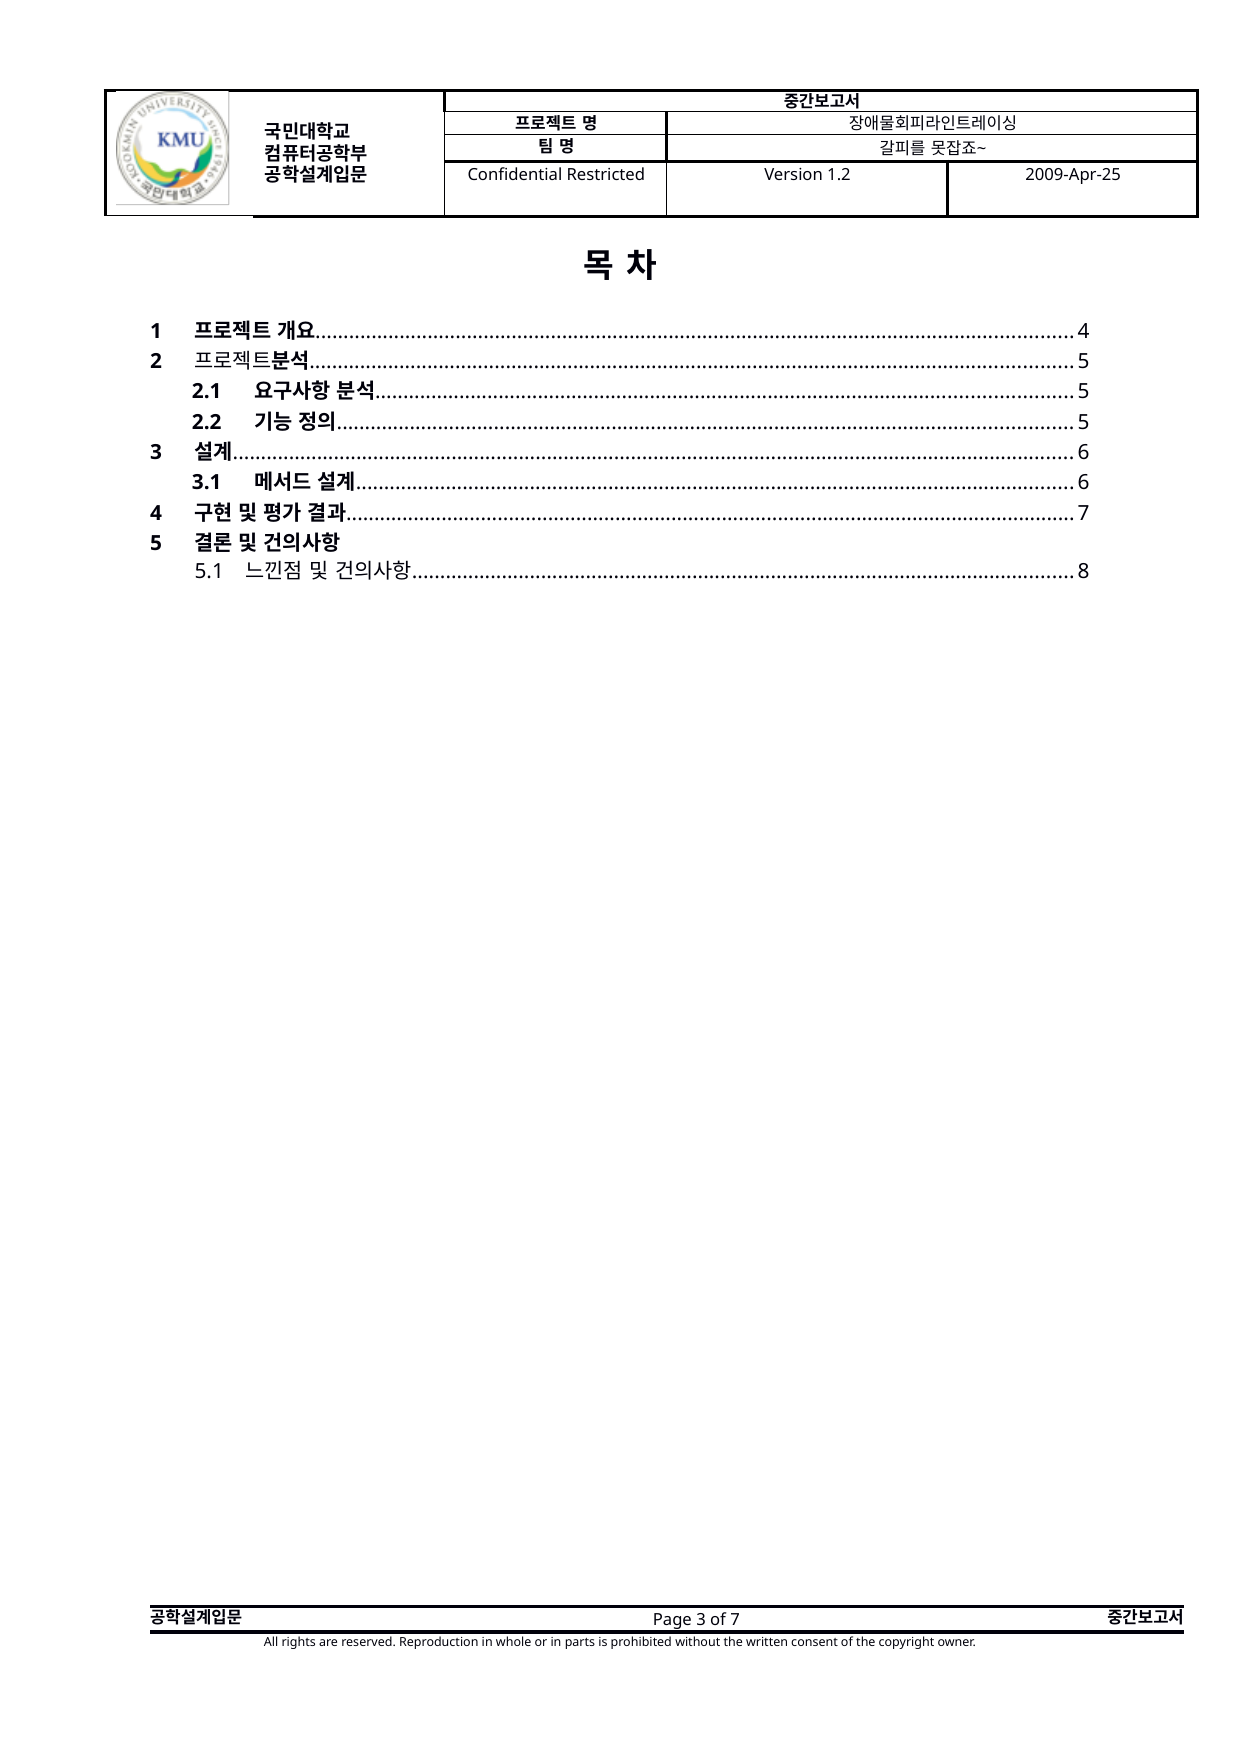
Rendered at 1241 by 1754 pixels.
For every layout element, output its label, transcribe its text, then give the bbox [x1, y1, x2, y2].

text 3 설계 6 [150, 435, 1090, 466]
text 2 프로젝트분석 5 [150, 344, 1090, 375]
text 목 차 [150, 247, 1090, 286]
text 5 결론 및 건의사항 [150, 526, 1090, 557]
text 2.2 기능 정의 5 [192, 405, 1090, 435]
text 1 프로젝트 개요 4 [150, 314, 1090, 344]
text 2.1 요구사항 분석 5 [192, 375, 1090, 405]
text 5.1 느낀점 및 건의사항 8 [150, 557, 1090, 585]
text 3.1 메서드 설계 6 [192, 466, 1090, 496]
text 4 구현 및 평가 결과 7 [150, 496, 1090, 526]
